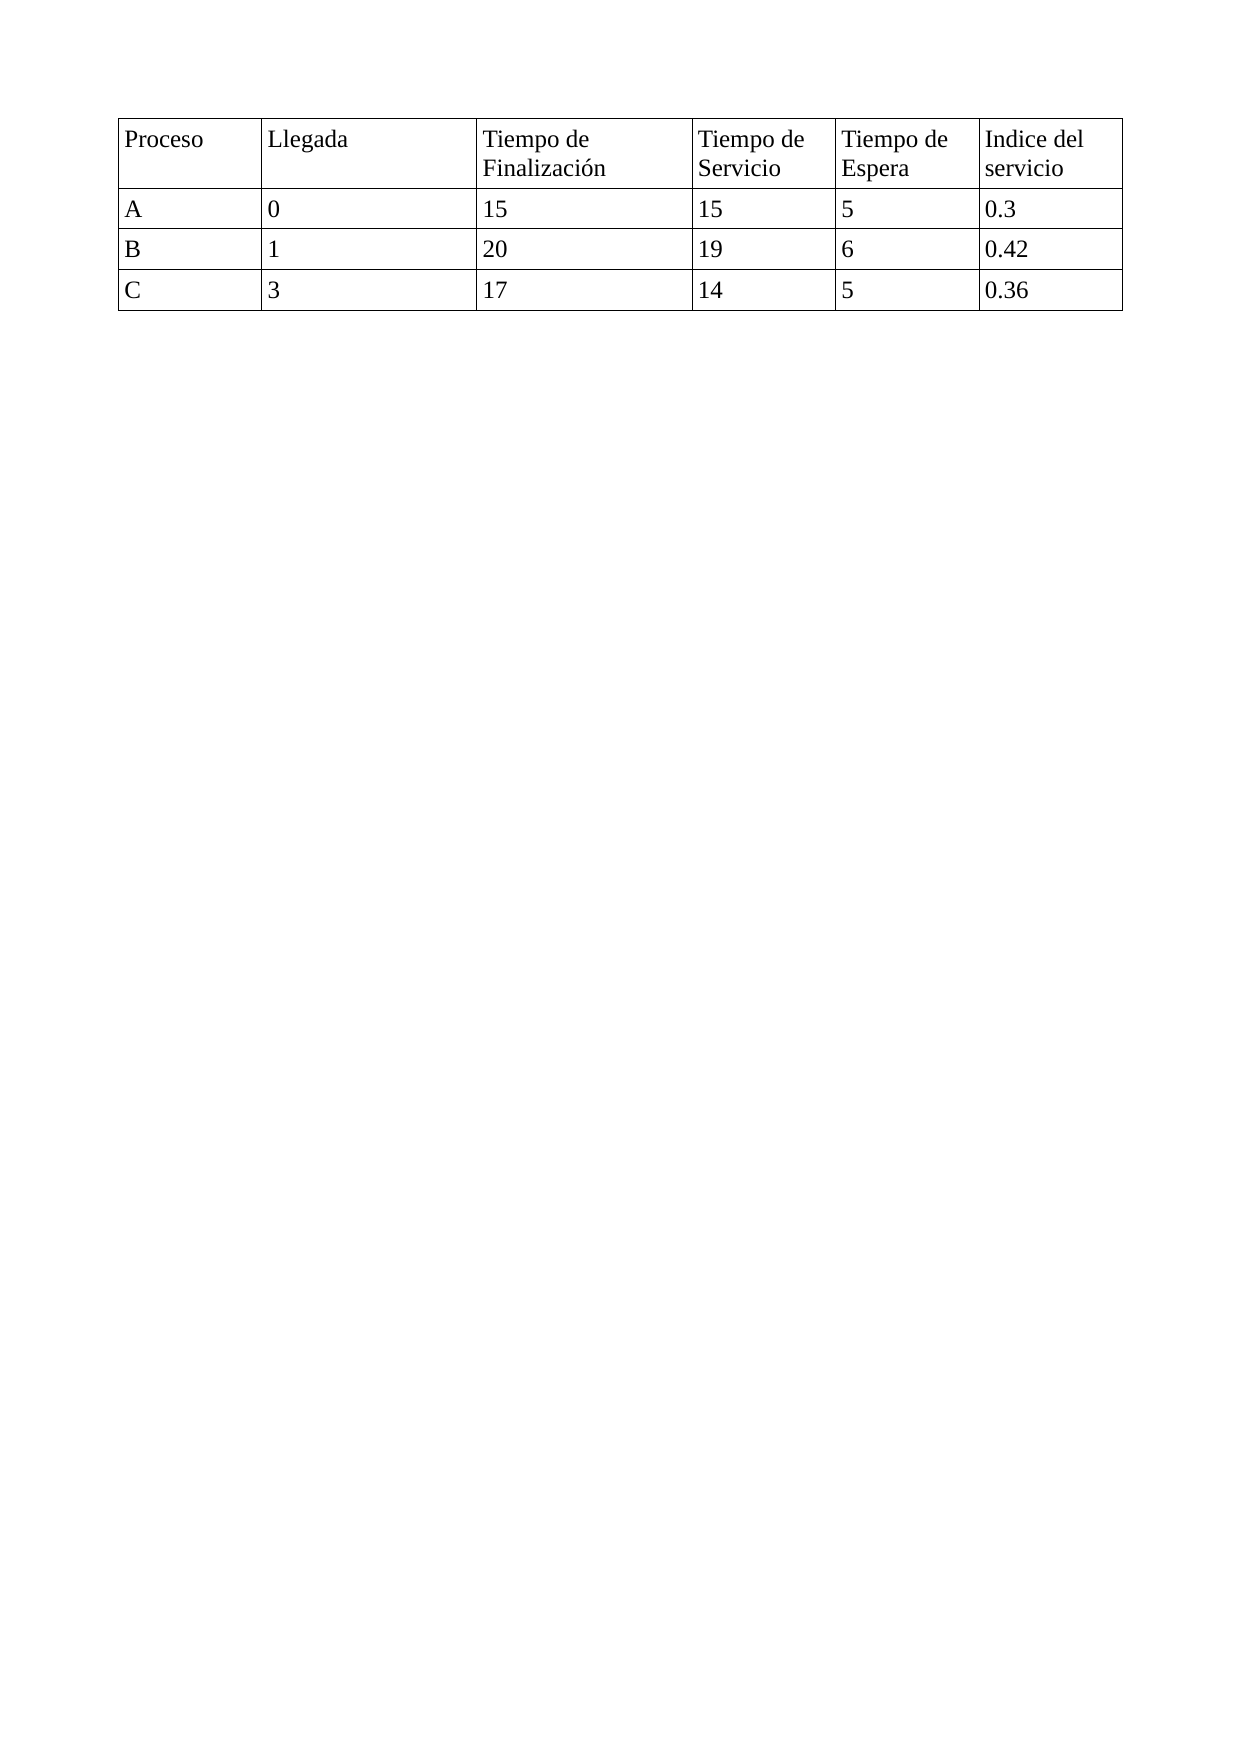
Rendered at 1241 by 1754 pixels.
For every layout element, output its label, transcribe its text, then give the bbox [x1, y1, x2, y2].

table_cell 20 [477, 229, 692, 269]
table_cell 0 [262, 189, 476, 228]
table_cell B [119, 229, 261, 269]
table_cell 14 [693, 270, 835, 310]
table_header Llegada [262, 119, 476, 188]
table_header Tiempo de Finalización [477, 119, 692, 188]
table_cell 1 [262, 229, 476, 269]
table_cell 15 [477, 189, 692, 228]
table_cell 6 [836, 229, 979, 269]
table_cell 17 [477, 270, 692, 310]
table_cell 3 [262, 270, 476, 310]
table_cell 0.42 [980, 229, 1122, 269]
table_cell 0.3 [980, 189, 1122, 228]
table_header Tiempo de Espera [836, 119, 979, 188]
table_header Proceso [119, 119, 261, 188]
table_cell C [119, 270, 261, 310]
table_cell 5 [836, 270, 979, 310]
table_cell 15 [693, 189, 835, 228]
table_cell 5 [836, 189, 979, 228]
table_cell A [119, 189, 261, 228]
table_cell 0.36 [980, 270, 1122, 310]
table_header Tiempo de Servicio [693, 119, 835, 188]
table_header Indice del servicio [980, 119, 1122, 188]
table_cell 19 [693, 229, 835, 269]
